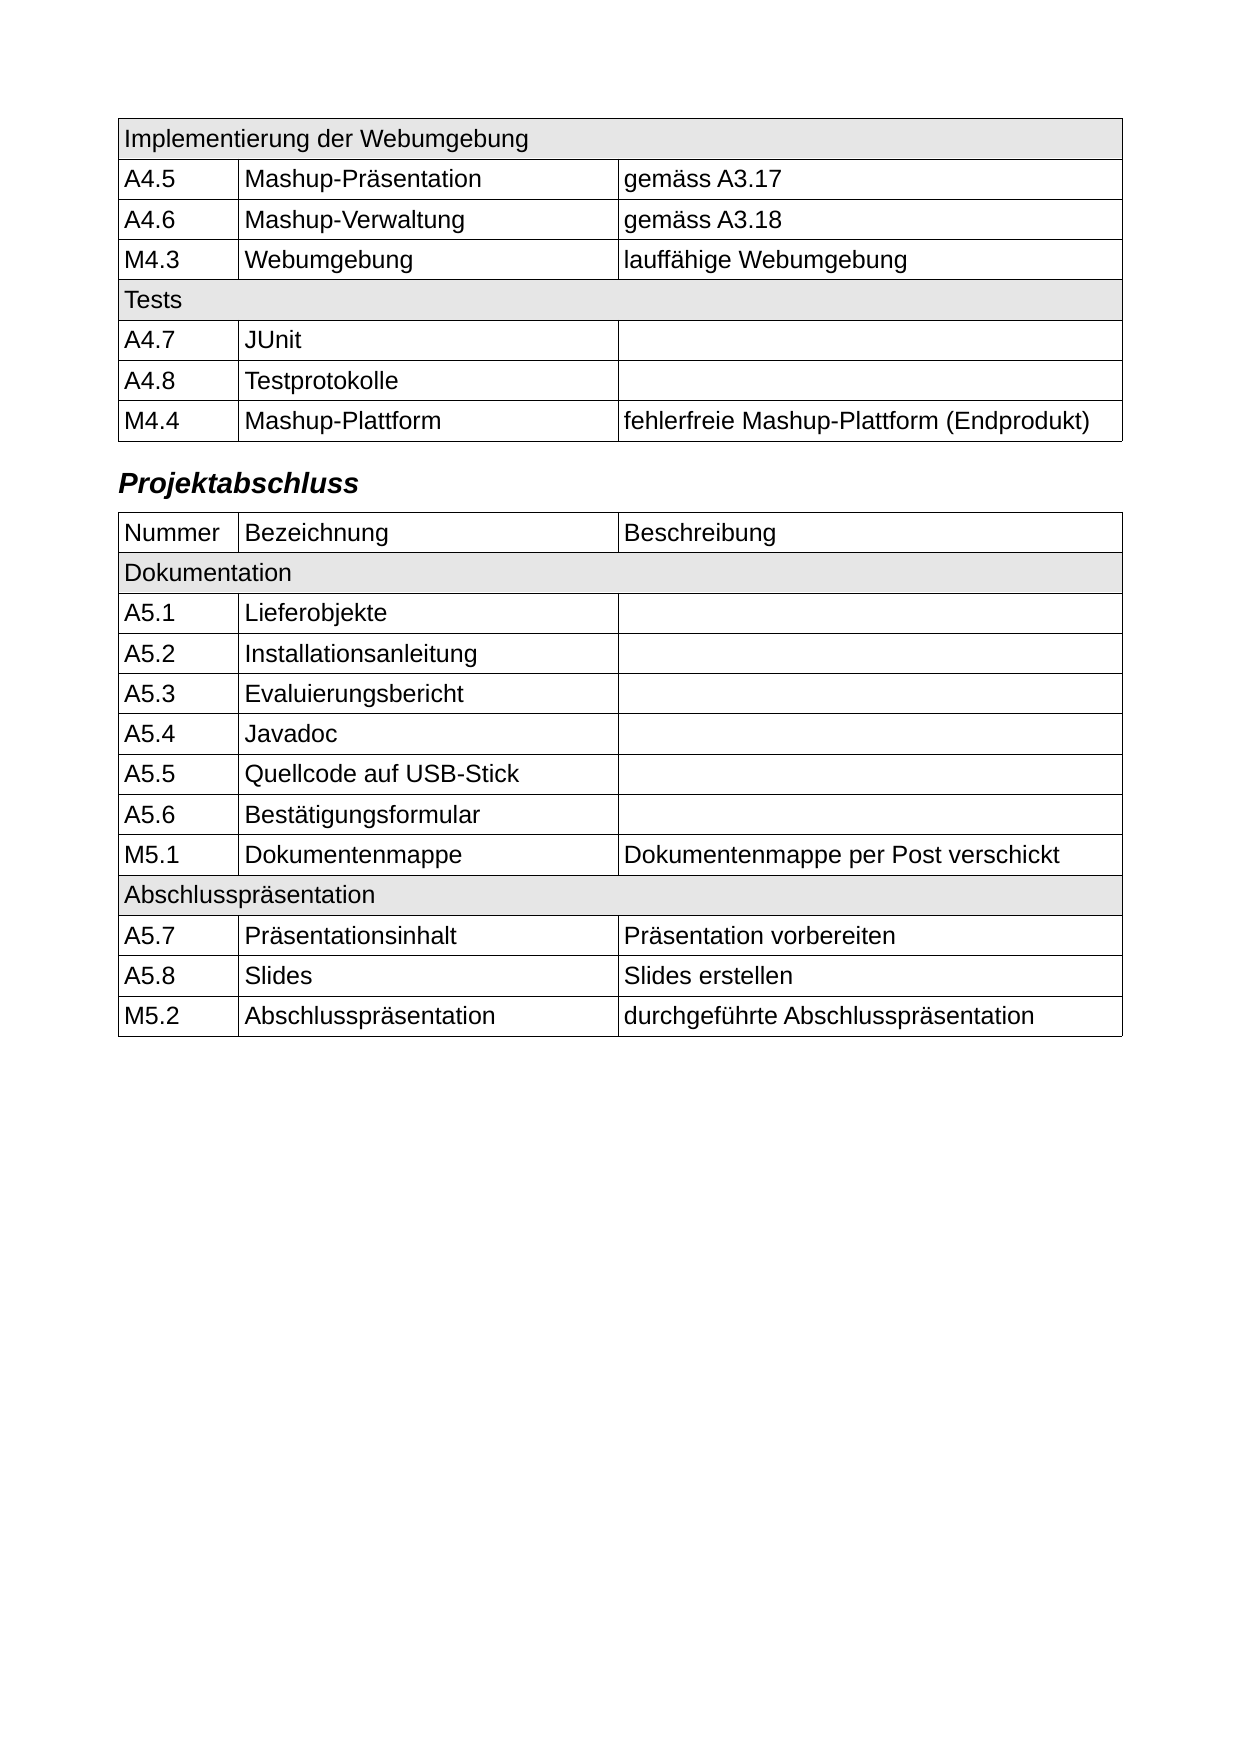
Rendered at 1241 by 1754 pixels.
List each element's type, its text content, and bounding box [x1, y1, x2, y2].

table_cell Abschlusspräsentation [239, 997, 618, 1036]
table_cell A5.3 [119, 674, 238, 713]
table_cell Javadoc [239, 714, 618, 754]
table_cell [619, 634, 1122, 673]
table_cell A4.6 [119, 200, 238, 239]
subtitle Projektabschluss [118, 466, 1122, 499]
table_cell Mashup-Präsentation [239, 160, 618, 199]
table_cell fehlerfreie Mashup-Plattform (Endprodukt) [619, 401, 1122, 441]
table_cell Webumgebung [239, 240, 618, 279]
table_cell Mashup-Verwaltung [239, 200, 618, 239]
table_header Bezeichnung [239, 513, 618, 552]
table_cell Abschlusspräsentation [119, 876, 1122, 915]
table_cell Dokumentenmappe [239, 835, 618, 874]
table_cell M4.4 [119, 401, 238, 441]
table_cell Präsentation vorbereiten [619, 916, 1122, 955]
table_cell Quellcode auf USB-Stick [239, 755, 618, 794]
table_cell M5.1 [119, 835, 238, 874]
table_cell [619, 361, 1122, 400]
table_cell lauffähige Webumgebung [619, 240, 1122, 279]
table_cell Evaluierungsbericht [239, 674, 618, 713]
table_cell Lieferobjekte [239, 594, 618, 633]
table_cell gemäss A3.17 [619, 160, 1122, 199]
table_cell [619, 714, 1122, 754]
table_cell M5.2 [119, 997, 238, 1036]
table_header Beschreibung [619, 513, 1122, 552]
table_cell Dokumentenmappe per Post verschickt [619, 835, 1122, 874]
table_cell Testprotokolle [239, 361, 618, 400]
table_cell Präsentationsinhalt [239, 916, 618, 955]
table_cell durchgeführte Abschlusspräsentation [619, 997, 1122, 1036]
table_cell Slides erstellen [619, 956, 1122, 996]
table_cell A4.8 [119, 361, 238, 400]
table_cell A5.5 [119, 755, 238, 794]
table_cell Bestätigungsformular [239, 795, 618, 834]
table_cell [619, 321, 1122, 360]
table_cell gemäss A3.18 [619, 200, 1122, 239]
table_cell M4.3 [119, 240, 238, 279]
table_cell A5.1 [119, 594, 238, 633]
table_header Nummer [119, 513, 238, 552]
table_cell Dokumentation [119, 553, 1122, 592]
table_cell [619, 755, 1122, 794]
table_cell A5.6 [119, 795, 238, 834]
table_cell [619, 795, 1122, 834]
table_cell A4.5 [119, 160, 238, 199]
table_cell Installationsanleitung [239, 634, 618, 673]
table_cell Mashup-Plattform [239, 401, 618, 441]
table_cell Slides [239, 956, 618, 996]
table_cell Implementierung der Webumgebung [119, 119, 1122, 158]
table_cell A5.8 [119, 956, 238, 996]
table_cell A5.7 [119, 916, 238, 955]
table_cell A5.2 [119, 634, 238, 673]
table_cell A5.4 [119, 714, 238, 754]
table_cell A4.7 [119, 321, 238, 360]
table_cell JUnit [239, 321, 618, 360]
table_cell Tests [119, 280, 1122, 320]
table_cell [619, 674, 1122, 713]
table_cell [619, 594, 1122, 633]
